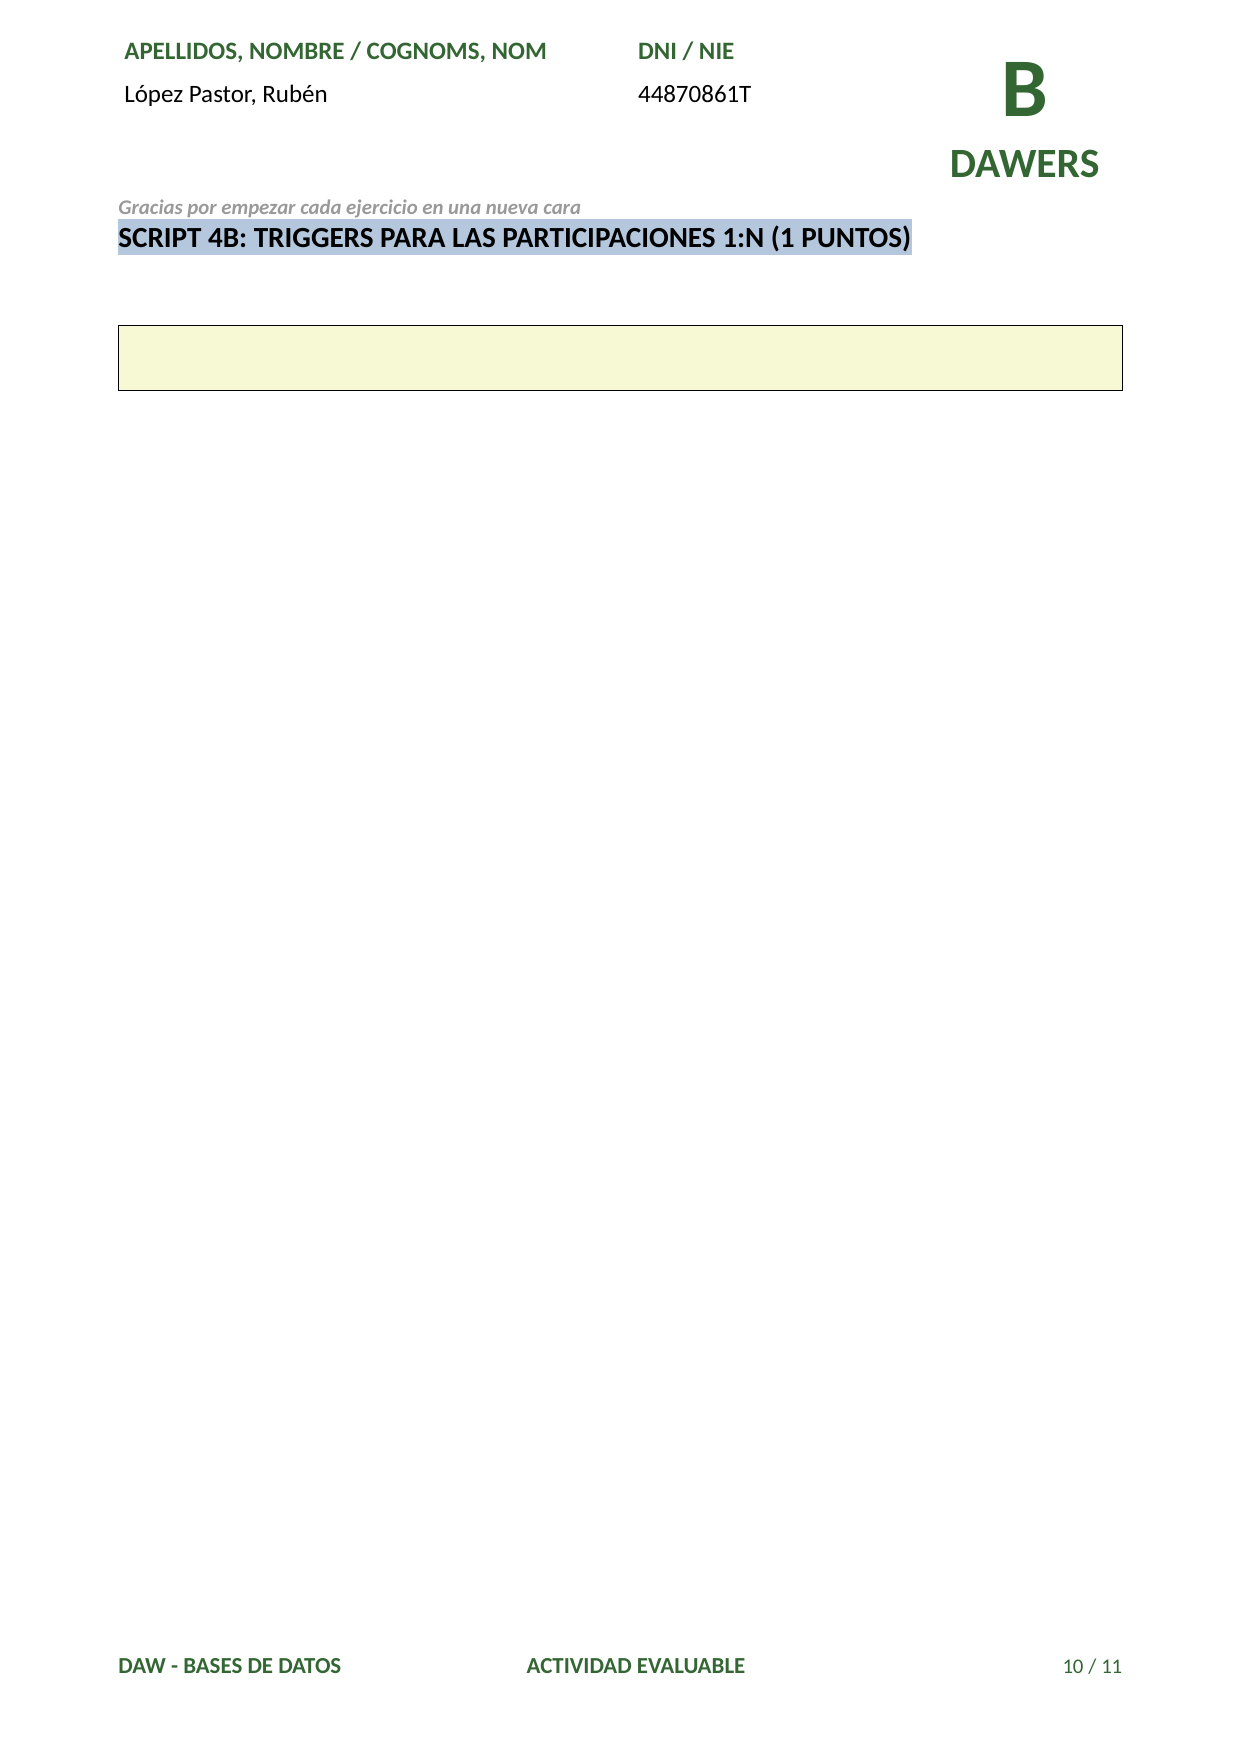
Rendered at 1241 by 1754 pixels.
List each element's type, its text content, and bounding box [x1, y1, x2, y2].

text SCRIPT 4B: TRIGGERS PARA LAS PARTICIPACIONES 1:N (1 PUNTOS) [118, 219, 1122, 255]
table_header [119, 326, 1122, 390]
